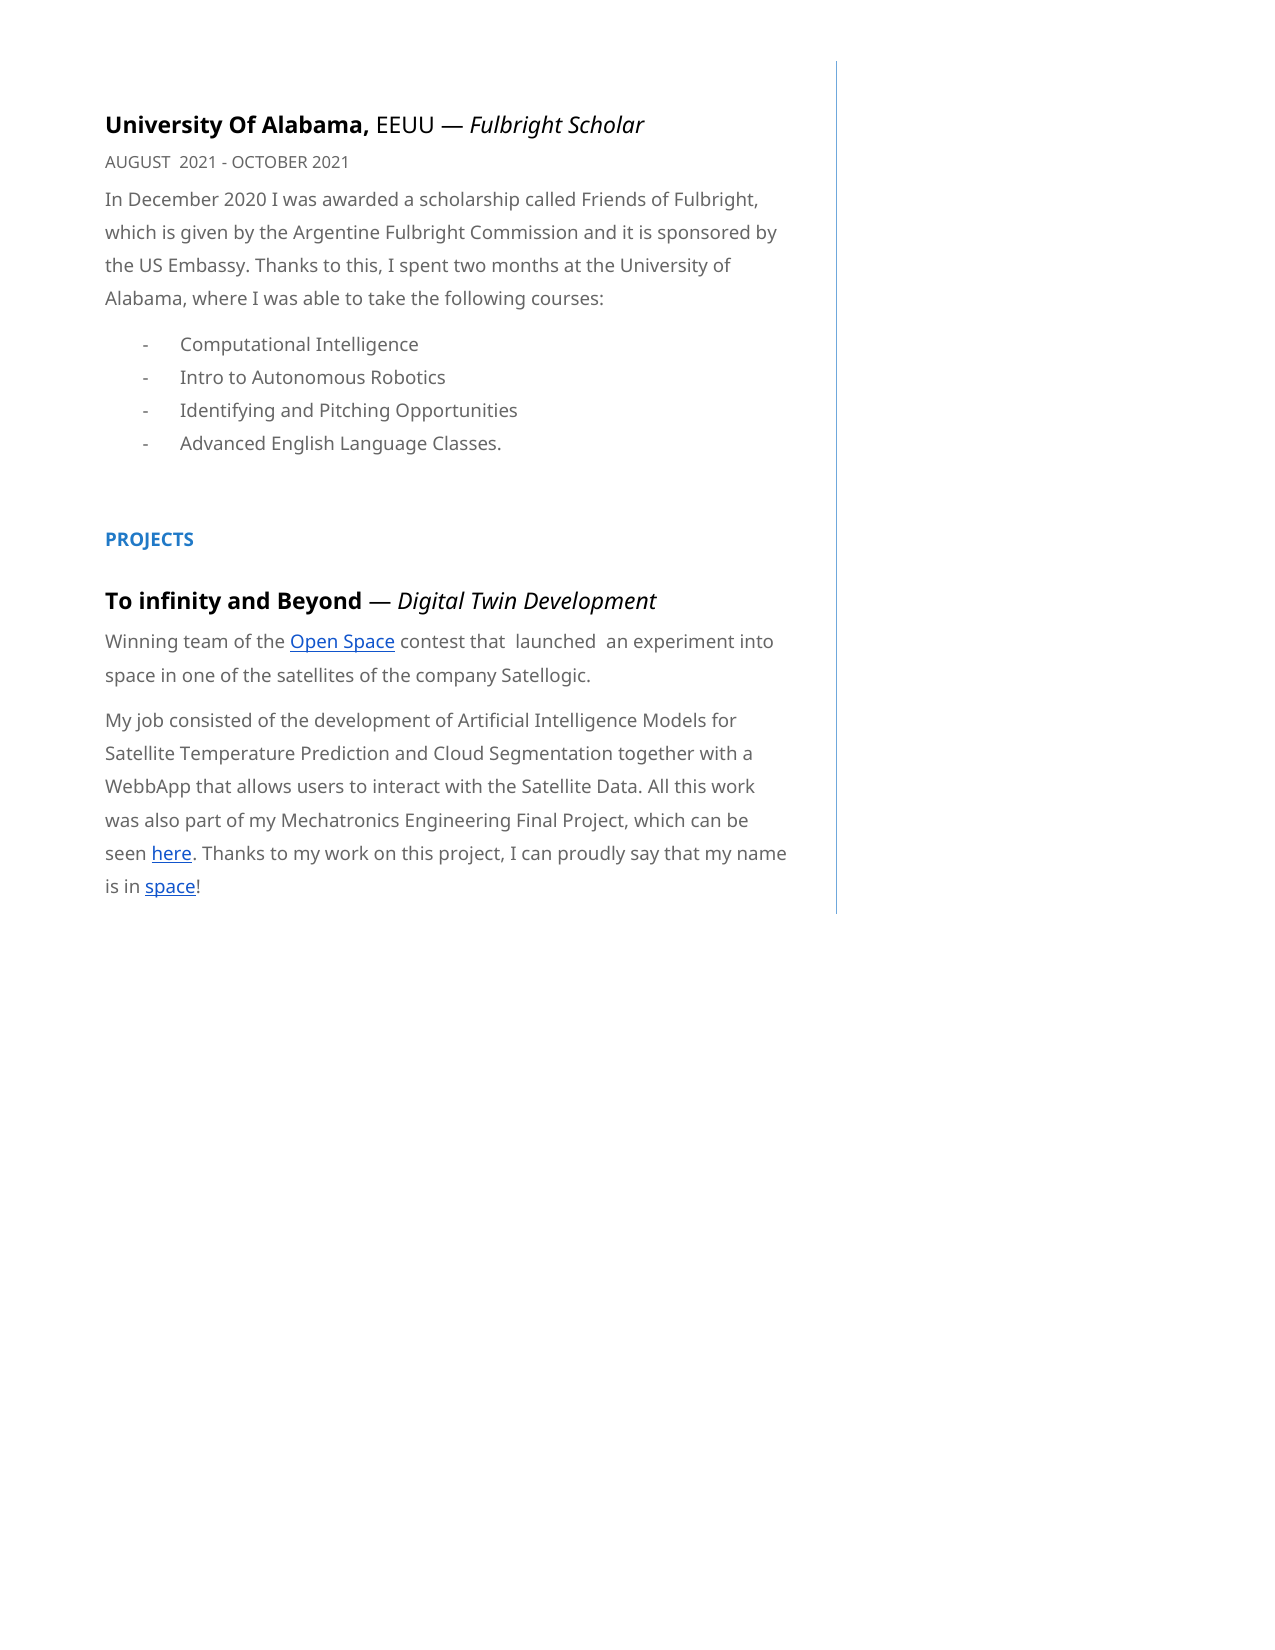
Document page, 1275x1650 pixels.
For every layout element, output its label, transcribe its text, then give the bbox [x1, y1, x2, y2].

table_cell University Of Alabama, EEUU — Fulbright Scholar AUGUST 2021 - OCTOBER 2021 In December 2020 I was awarded a scholarship called Friends of Fulbright, which is given by the Argentine Fulbright Commission and it is sponsored by the US Embassy. Thanks to this, I spent two months at the University of Alabama, where I was able to take the following courses: Computational Intelligence Intro to Autonomous Robotics Identifying and Pitching Opportunities Advanced English Language Classes. PROJECTS To infinity and Beyond — Digital Twin Development Winning team of the Open Space contest that launched an experiment into space in one of the satellites of the company Satellogic. My job consisted of the development of Artificial Intelligence Models for Satellite Temperature Prediction and Cloud Segmentation together with a WebbApp that allows users to interact with the Satellite Data. All this work was also part of my Mechatronics Engineering Final Project, which can be seen here. Thanks to my work on this project, I can proudly say that my name is in space! [90, 61, 836, 914]
table_cell [837, 60, 1181, 914]
